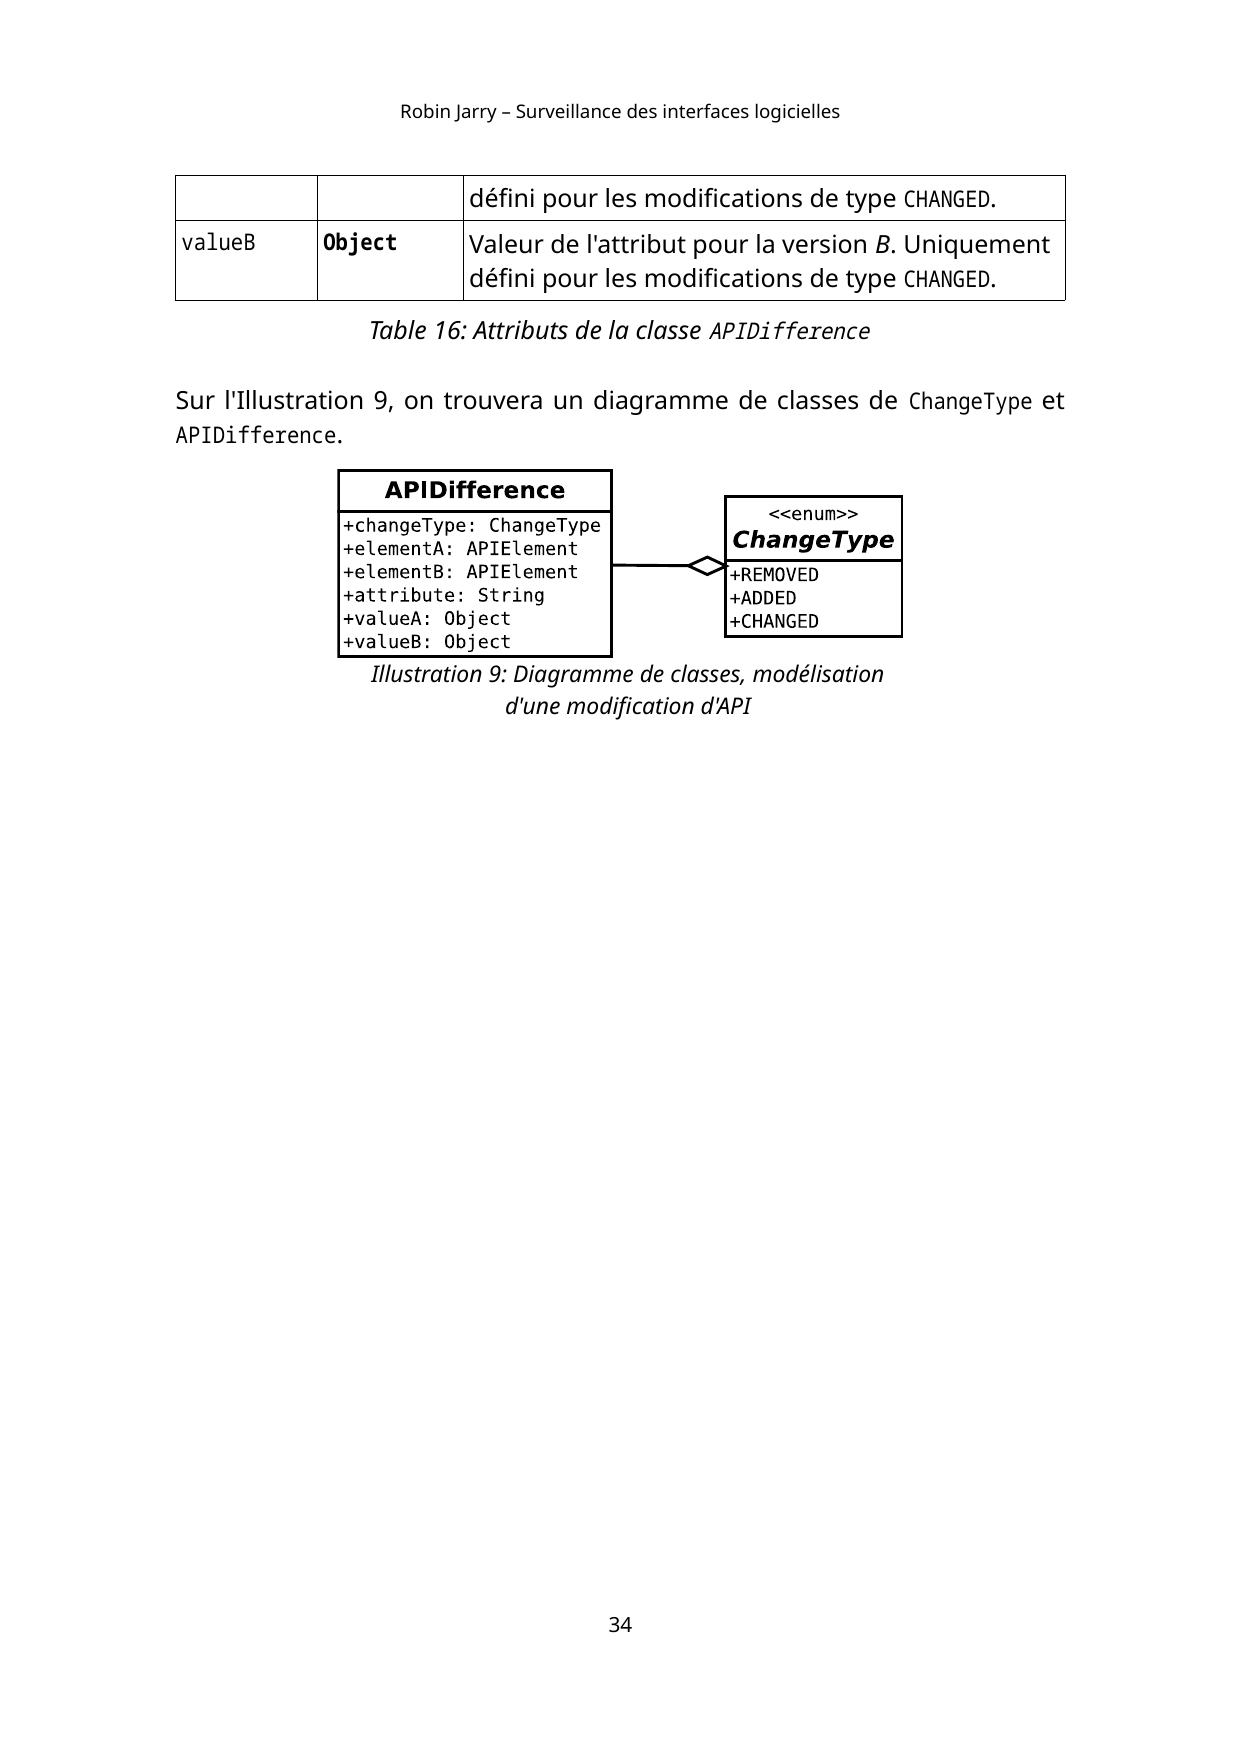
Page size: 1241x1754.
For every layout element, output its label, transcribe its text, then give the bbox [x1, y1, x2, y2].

table_cell Object [318, 221, 463, 300]
text Table 16: Attributs de la classe APIDifference [175, 313, 1065, 347]
table_cell [318, 176, 463, 220]
text Illustration 9: Diagramme de classes, modélisation d'une modification d'API [346, 493, 912, 721]
table_cell valueB [176, 221, 317, 300]
table_cell [176, 176, 317, 220]
table_cell Valeur de l'attribut pour la version B. Uniquement défini pour les modifications de type CHANGED. [464, 221, 1065, 300]
table_cell défini pour les modifications de type CHANGED. [464, 176, 1065, 220]
text Sur l'Illustration 9, on trouvera un diagramme de classes de ChangeType et APIDifference. [175, 383, 1065, 451]
